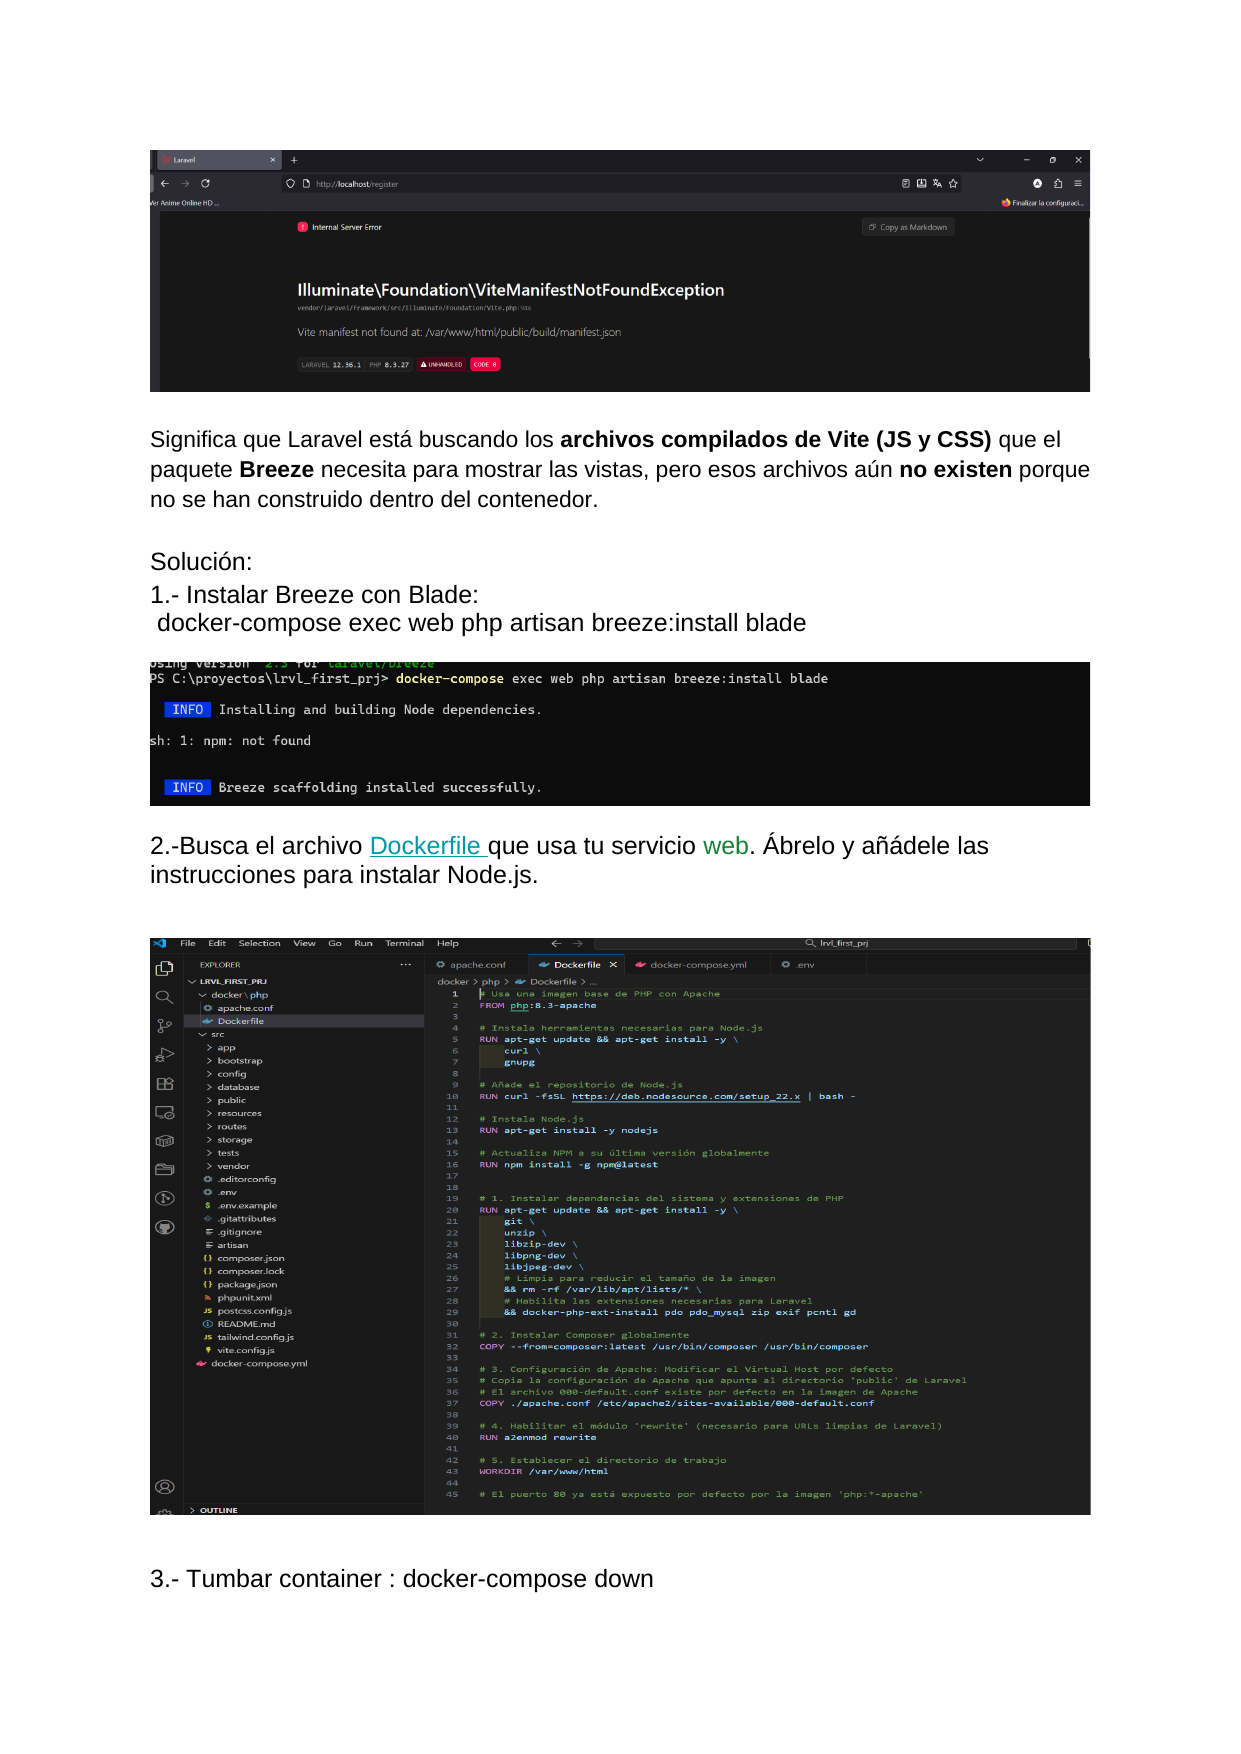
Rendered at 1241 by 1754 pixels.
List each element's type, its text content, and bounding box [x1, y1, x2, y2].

text 2.-Busca el archivo Dockerfile que usa tu servicio web. Ábrelo y añádele las instrucciones para instalar Node.js. [150, 831, 1090, 888]
text 1.- Instalar Breeze con Blade: docker-compose exec web php artisan breeze:install blade [150, 579, 1090, 637]
text 3.- Tumbar container : docker-compose down [150, 1564, 1090, 1593]
text Solución: [150, 547, 1090, 575]
text Significa que Laravel está buscando los archivos compilados de Vite (JS y CSS) que el paquete Breeze necesita para mostrar las vistas, pero esos archivos aún no existen porque no se han construido dentro del contenedor. [150, 426, 1090, 512]
